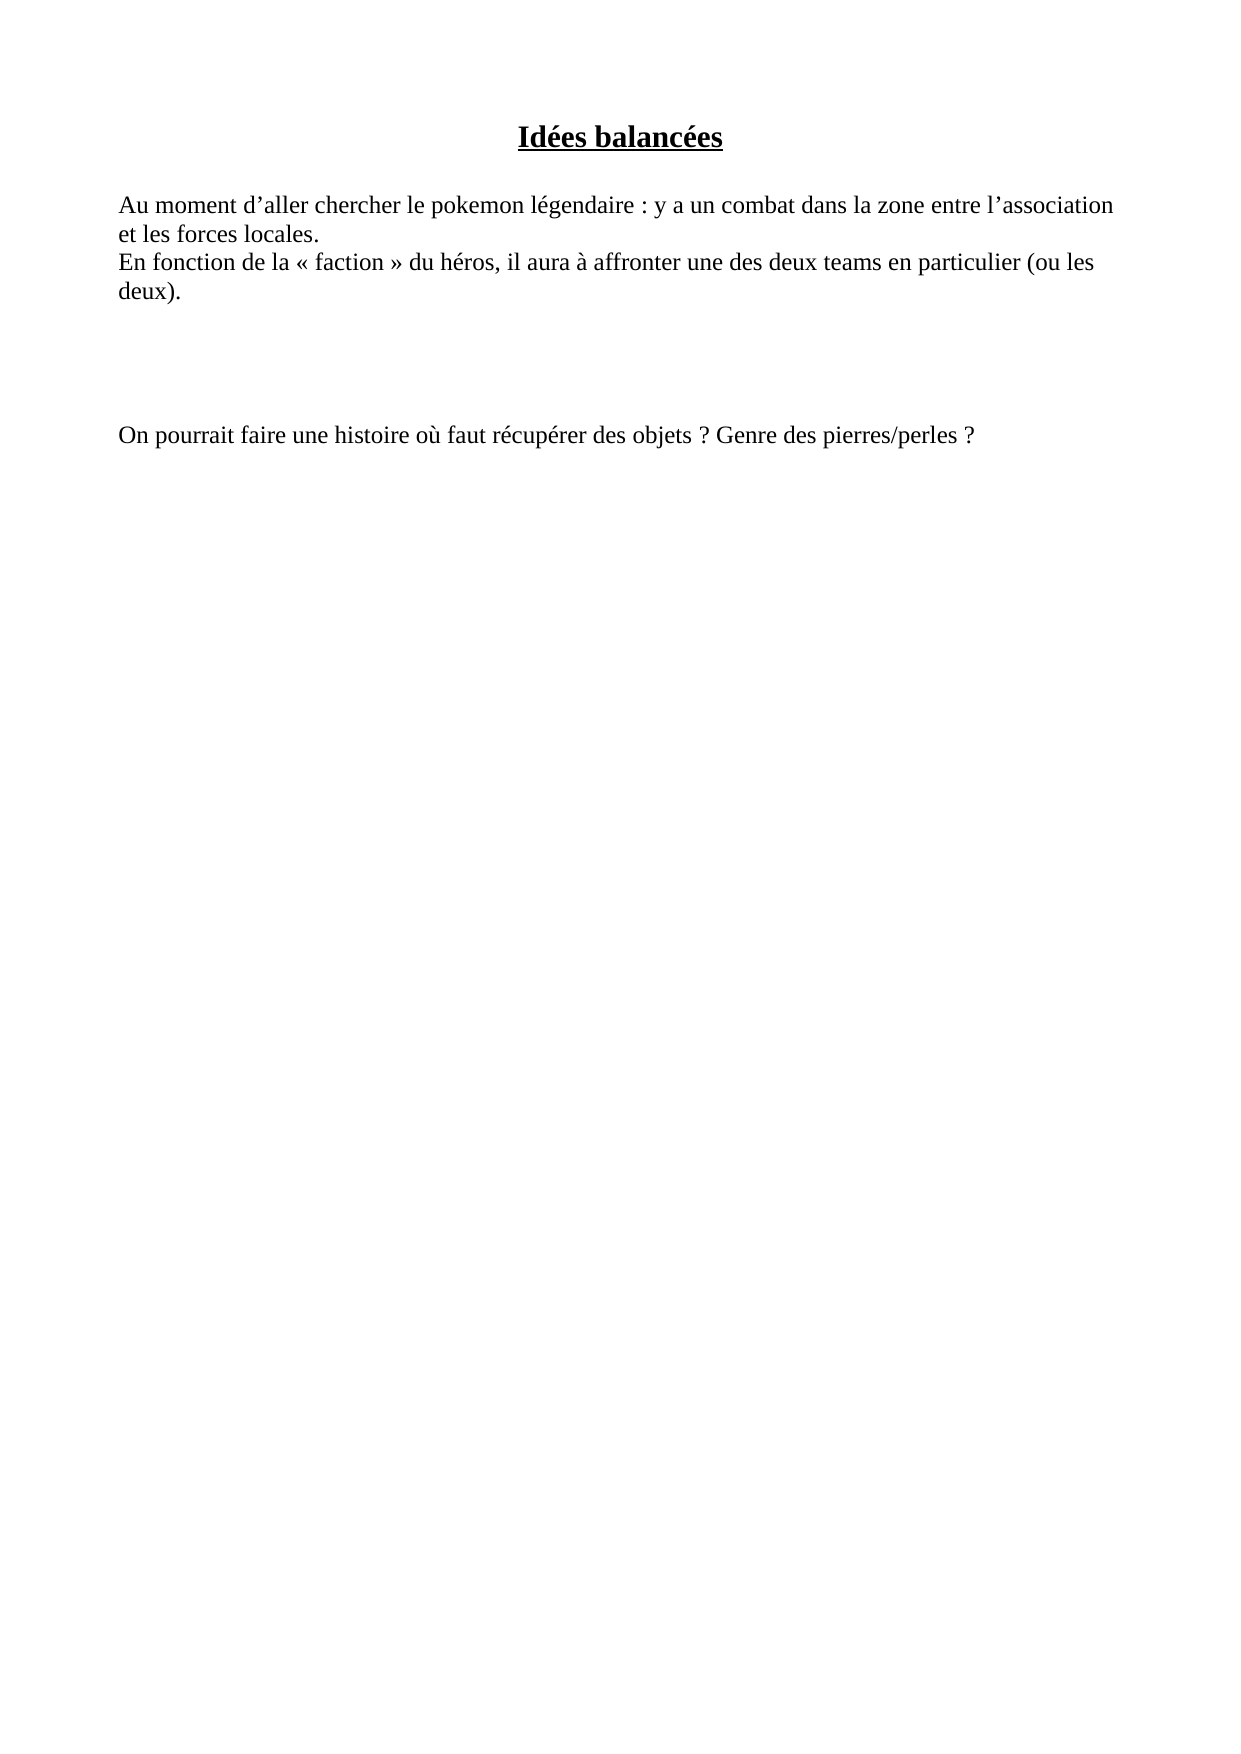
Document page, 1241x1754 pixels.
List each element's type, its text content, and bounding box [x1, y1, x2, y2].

text Idées balancées [118, 118, 1122, 154]
text On pourrait faire une histoire où faut récupérer des objets ? Genre des pierres/perles ? [118, 420, 1122, 449]
text En fonction de la « faction » du héros, il aura à affronter une des deux teams en particulier (ou les deux). [118, 247, 1122, 305]
text Au moment d’aller chercher le pokemon légendaire : y a un combat dans la zone entre l’association et les forces locales. [118, 190, 1122, 247]
